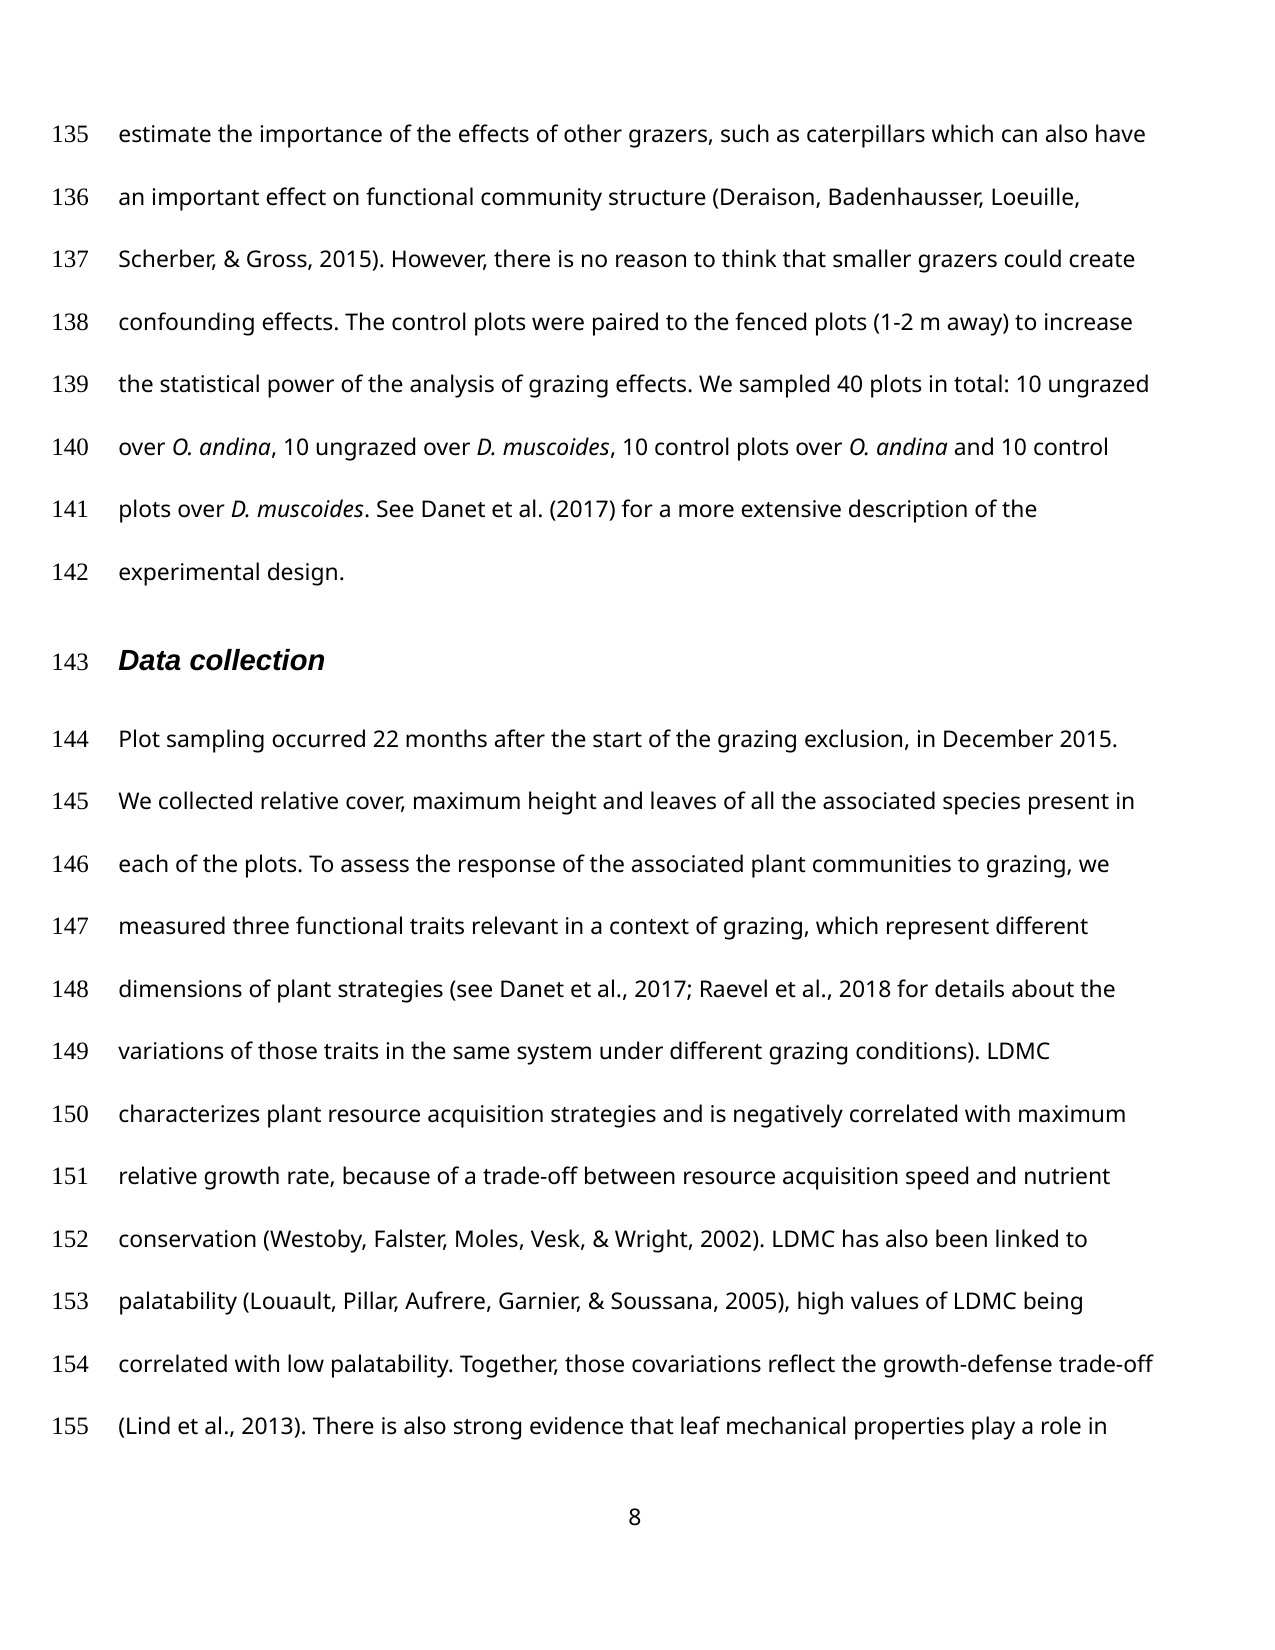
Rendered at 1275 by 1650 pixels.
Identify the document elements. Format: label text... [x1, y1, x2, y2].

subtitle Data collection [118, 643, 1157, 677]
text Plot sampling occurred 22 months after the start of the grazing exclusion, in December 2015. We collected relative cover, maximum height and leaves of all the associated species present in each of the plots. To assess the response of the associated plant communities to grazing, we measured three functional traits relevant in a context of grazing, which represent different dimensions of plant strategies (see Danet et al., 2017; Raevel et al., 2018 for details about the variations of those traits in the same system under different grazing conditions). LDMC characterizes plant resource acquisition strategies and is negatively correlated with maximum relative growth rate, because of a trade-off between resource acquisition speed and nutrient conservation (Westoby, Falster, Moles, Vesk, & Wright, 2002). LDMC has also been linked to palatability (Louault, Pillar, Aufrere, Garnier, & Soussana, 2005), high values of LDMC being correlated with low palatability. Together, those covariations reflect the growth-defense trade-off (Lind et al., 2013). There is also strong evidence that leaf mechanical properties play a role in [118, 723, 1157, 1441]
text estimate the importance of the effects of other grazers, such as caterpillars which can also have an important effect on functional community structure (Deraison, Badenhausser, Loeuille, Scherber, & Gross, 2015). However, there is no reason to think that smaller grazers could create confounding effects. The control plots were paired to the fenced plots (1-2 m away) to increase the statistical power of the analysis of grazing effects. We sampled 40 plots in total: 10 ungrazed over O. andina, 10 ungrazed over D. muscoides, 10 control plots over O. andina and 10 control plots over D. muscoides. See Danet et al. (2017) for a more extensive description of the experimental design. [118, 118, 1157, 587]
